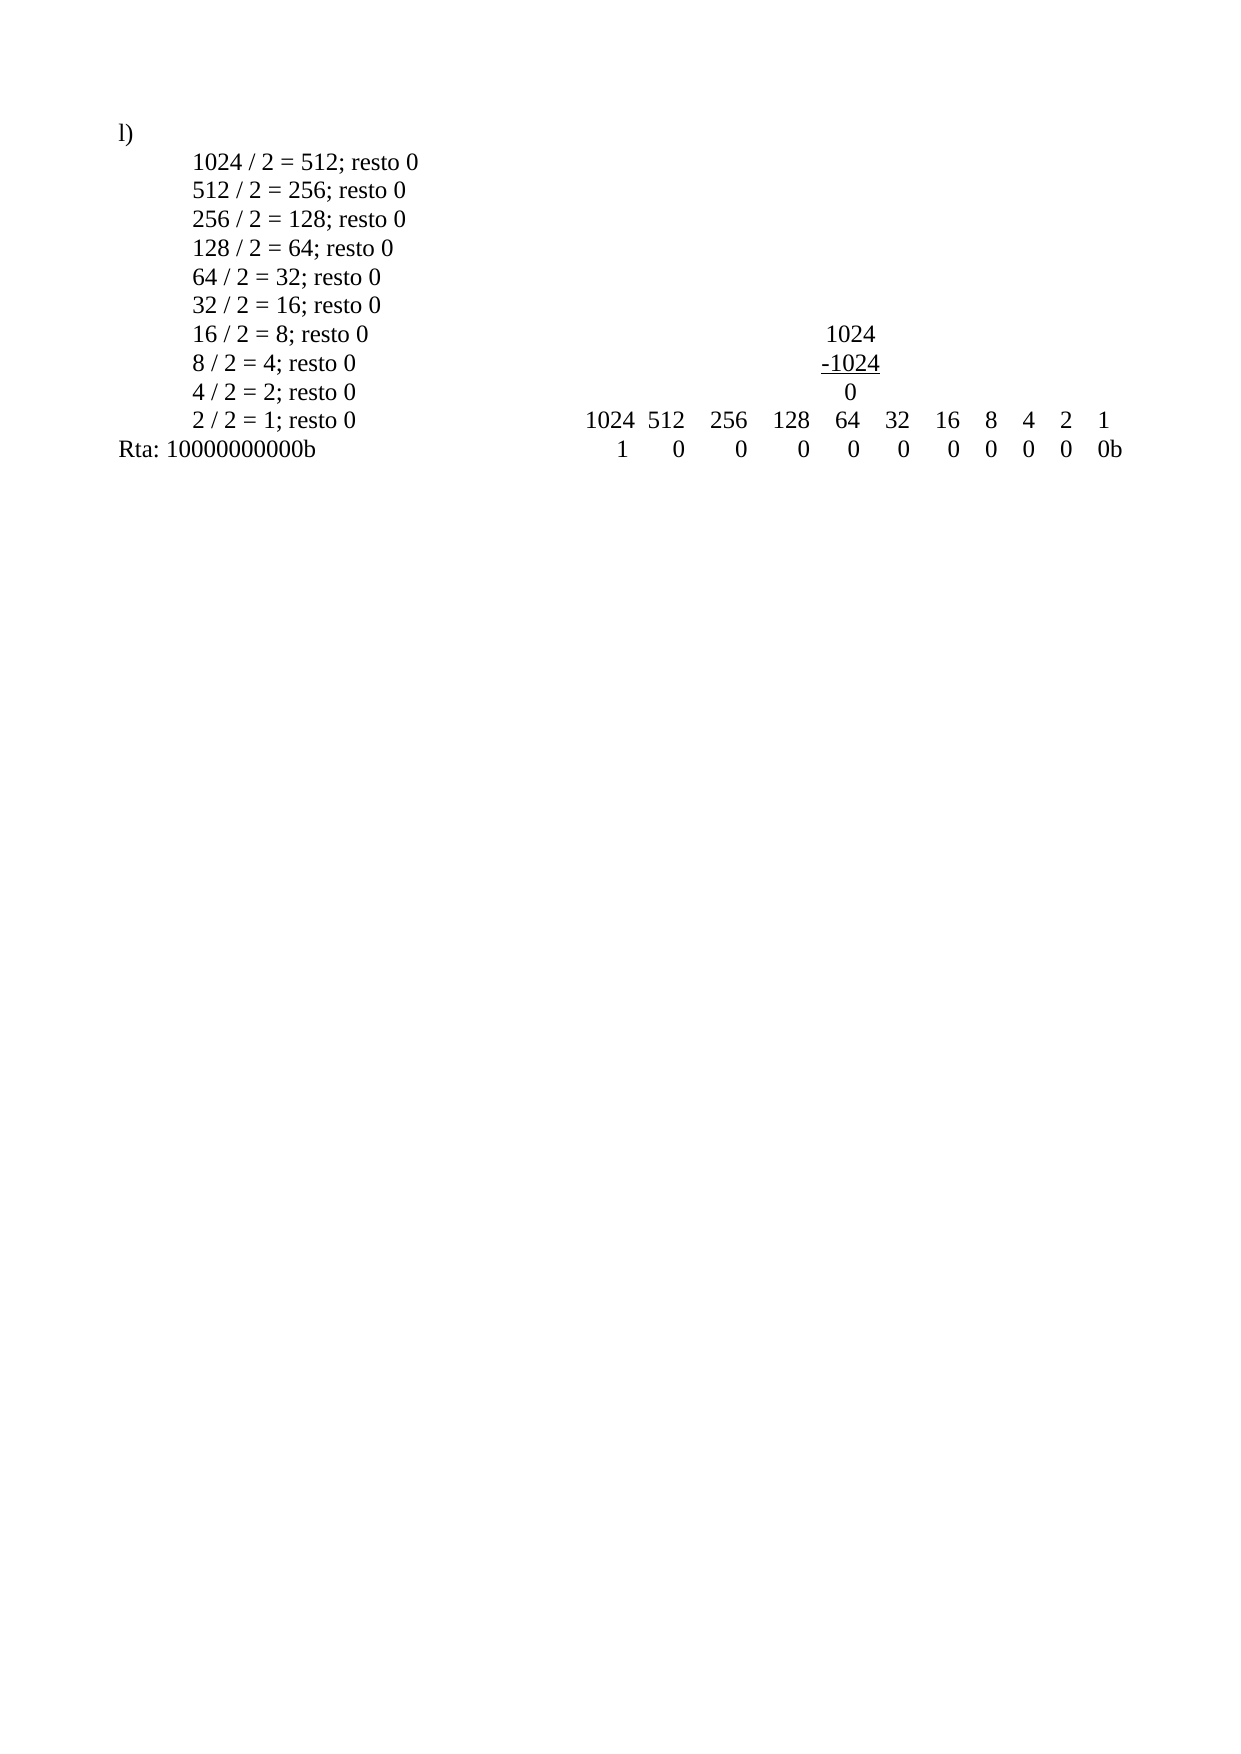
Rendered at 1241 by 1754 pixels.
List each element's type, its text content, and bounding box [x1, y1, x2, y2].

text 64 / 2 = 32; resto 0 [192, 262, 579, 291]
text 32 / 2 = 16; resto 0 [192, 291, 579, 319]
text 1024 / 2 = 512; resto 0 [192, 147, 579, 176]
text 2 / 2 = 1; resto 0 [192, 406, 579, 434]
text 0 [579, 377, 1122, 406]
text l) [118, 118, 579, 147]
text 256 / 2 = 128; resto 0 [192, 204, 579, 233]
text -1024 [579, 348, 1122, 377]
text 128 / 2 = 64; resto 0 [192, 233, 579, 262]
text 1024 [579, 319, 1122, 348]
text 1024 512 256 128 64 32 16 8 4 2 1 [579, 406, 1122, 434]
text 8 / 2 = 4; resto 0 [192, 348, 579, 377]
text 1 0 0 0 0 0 0 0 0 0 0b [579, 434, 1122, 463]
text 512 / 2 = 256; resto 0 [192, 176, 579, 204]
text 4 / 2 = 2; resto 0 [192, 377, 579, 406]
text Rta: 10000000000b [118, 434, 579, 463]
text 16 / 2 = 8; resto 0 [192, 319, 579, 348]
